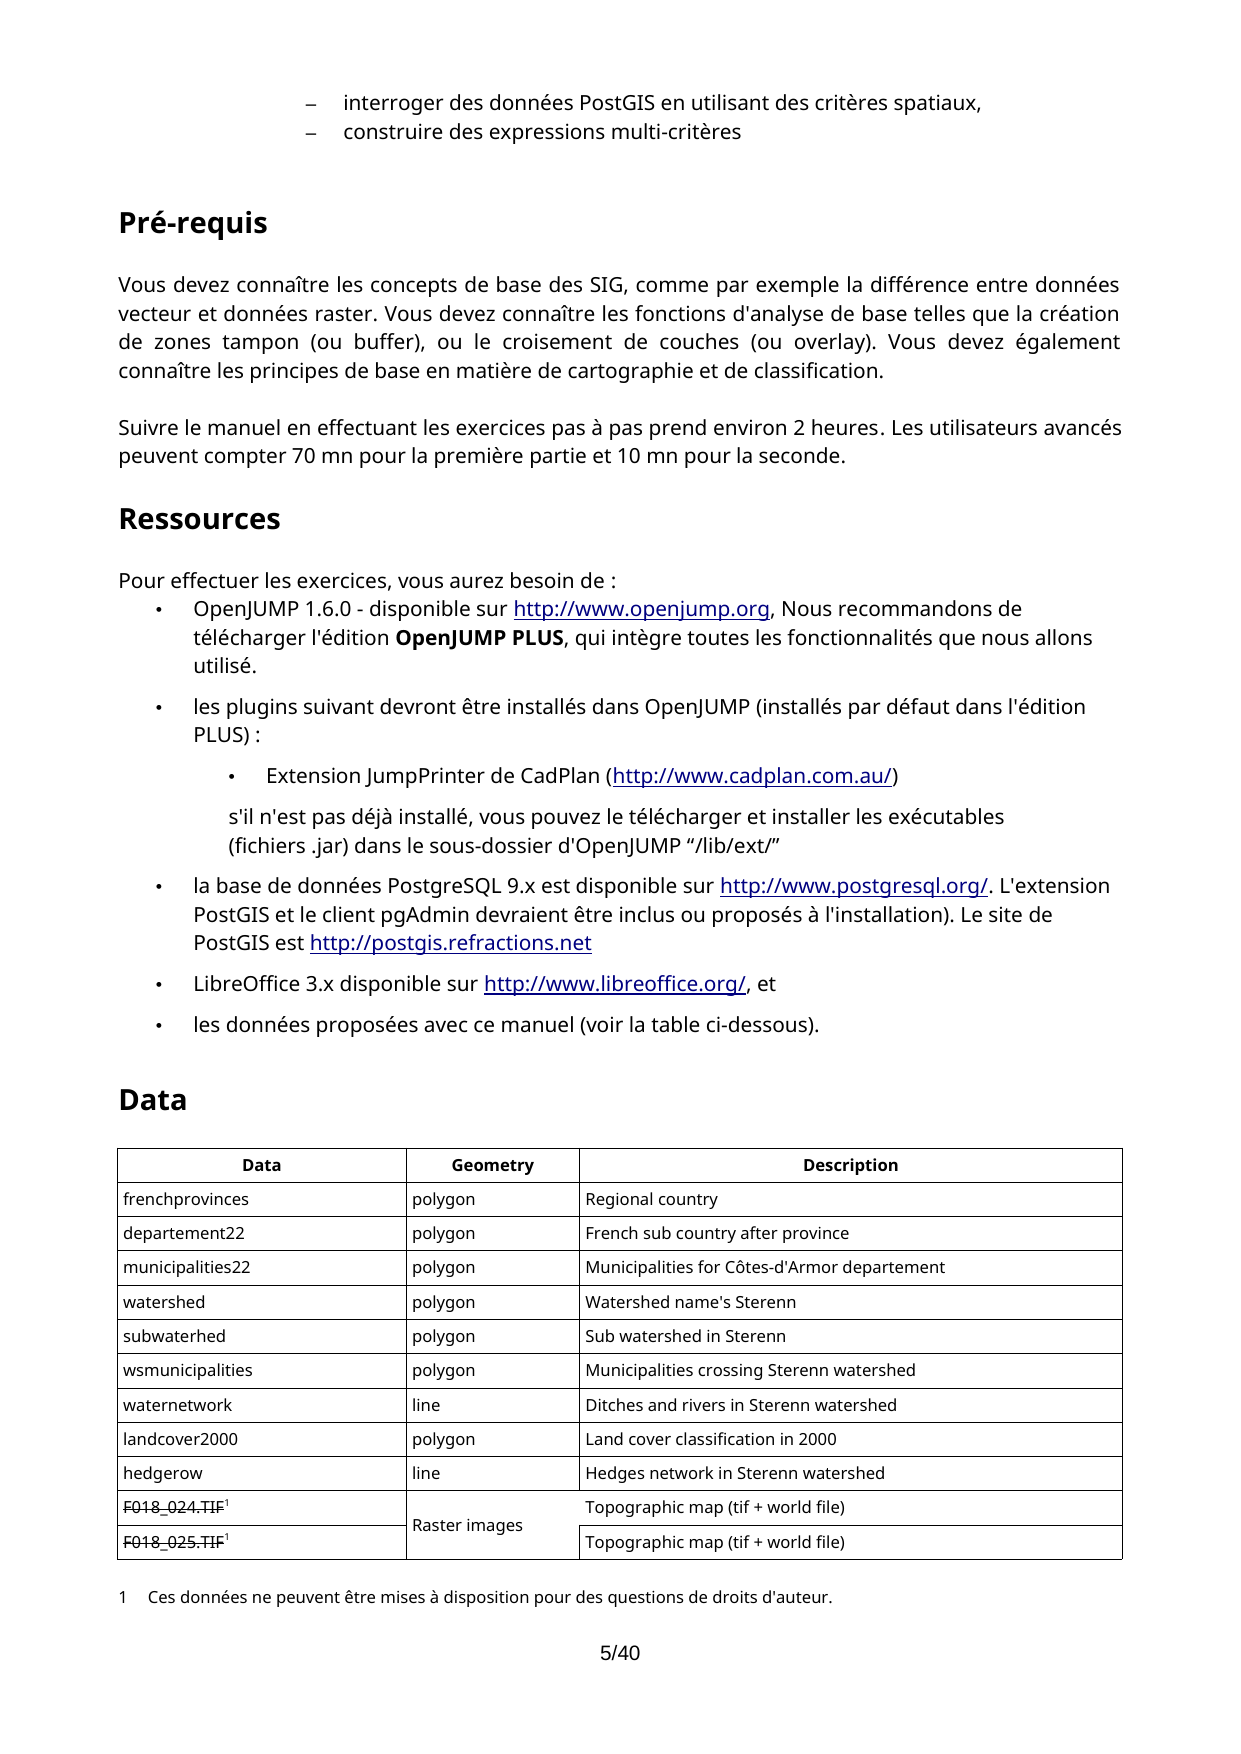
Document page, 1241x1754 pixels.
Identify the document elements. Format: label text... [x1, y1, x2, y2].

table_header Description [580, 1149, 1122, 1182]
table_cell polygon [407, 1286, 579, 1319]
table_cell Municipalities for Côtes-d'Armor departement [580, 1251, 1122, 1284]
table_cell departement22 [118, 1217, 406, 1250]
list construire des expressions multi-critères [306, 117, 1122, 145]
text Ressources [118, 498, 1122, 538]
table_cell line [407, 1457, 579, 1490]
table_header Geometry [407, 1149, 579, 1182]
text Vous devez connaître les concepts de base des SIG, comme par exemple la différence entre données vecteur et données raster. Vous devez connaître les fonctions d'analyse de base telles que la création de zones tampon (ou buffer), ou le croisement de couches (ou overlay). Vous devez également connaître les principes de base en matière de cartographie et de classification. [118, 270, 1122, 384]
table_cell Sub watershed in Sterenn [580, 1320, 1122, 1353]
table_cell Municipalities crossing Sterenn watershed [580, 1354, 1122, 1387]
table_cell municipalities22 [118, 1251, 406, 1284]
table_cell Raster images [407, 1491, 579, 1559]
table_cell polygon [407, 1320, 579, 1353]
text Pré-requis [118, 202, 1122, 242]
table_cell F018_025.TIF1 [118, 1526, 406, 1559]
table_cell Watershed name's Sterenn [580, 1286, 1122, 1319]
table_cell watershed [118, 1286, 406, 1319]
table_cell Hedges network in Sterenn watershed [580, 1457, 1122, 1490]
table_cell polygon [407, 1183, 579, 1216]
table_cell polygon [407, 1251, 579, 1284]
table_cell subwaterhed [118, 1320, 406, 1353]
list OpenJUMP 1.6.0 - disponible sur http://www.openjump.org, Nous recommandons de télécharger l'édition OpenJUMP PLUS, qui intègre toutes les fonctionnalités que nous allons utilisé. [156, 594, 1122, 680]
table_cell landcover2000 [118, 1423, 406, 1456]
text Suivre le manuel en effectuant les exercices pas à pas prend environ 2 heures. Les utilisateurs avancés peuvent compter 70 mn pour la première partie et 10 mn pour la seconde. [118, 413, 1122, 469]
table_cell wsmunicipalities [118, 1354, 406, 1387]
table_header Data [118, 1149, 406, 1182]
list la base de données PostgreSQL 9.x est disponible sur http://www.postgresql.org/. L'extension PostGIS et le client pgAdmin devraient être inclus ou proposés à l'installation). Le site de PostGIS est http://postgis.refractions.net [156, 872, 1122, 957]
list LibreOffice 3.x disponible sur http://www.libreoffice.org/, et [156, 969, 1122, 998]
table_cell polygon [407, 1217, 579, 1250]
list interroger des données PostGIS en utilisant des critères spatiaux, [306, 88, 1122, 117]
list s'il n'est pas déjà installé, vous pouvez le télécharger et installer les exécutables (fichiers .jar) dans le sous-dossier d'OpenJUMP “/lib/ext/” [228, 802, 1122, 859]
table_cell Topographic map (tif + world file) [580, 1526, 1122, 1559]
table_cell polygon [407, 1354, 579, 1387]
table_cell French sub country after province [580, 1217, 1122, 1250]
table_cell waternetwork [118, 1389, 406, 1422]
list les données proposées avec ce manuel (voir la table ci-dessous). [156, 1010, 1122, 1038]
table_cell frenchprovinces [118, 1183, 406, 1216]
table_header F018_024.TIF [118, 1491, 406, 1524]
table_cell polygon [407, 1423, 579, 1456]
text Pour effectuer les exercices, vous aurez besoin de : [118, 566, 1122, 594]
list les plugins suivant devront être installés dans OpenJUMP (installés par défaut dans l'édition PLUS) : [156, 692, 1122, 749]
table_cell Ditches and rivers in Sterenn watershed [580, 1389, 1122, 1422]
table_header Topographic map (tif + world file) [580, 1491, 1122, 1524]
table_cell hedgerow [118, 1457, 406, 1490]
list Extension JumpPrinter de CadPlan (http://www.cadplan.com.au/) [228, 761, 1122, 790]
table_cell line [407, 1389, 579, 1422]
table_cell Regional country [580, 1183, 1122, 1216]
table_cell Land cover classification in 2000 [580, 1423, 1122, 1456]
text Data [118, 1079, 1122, 1119]
